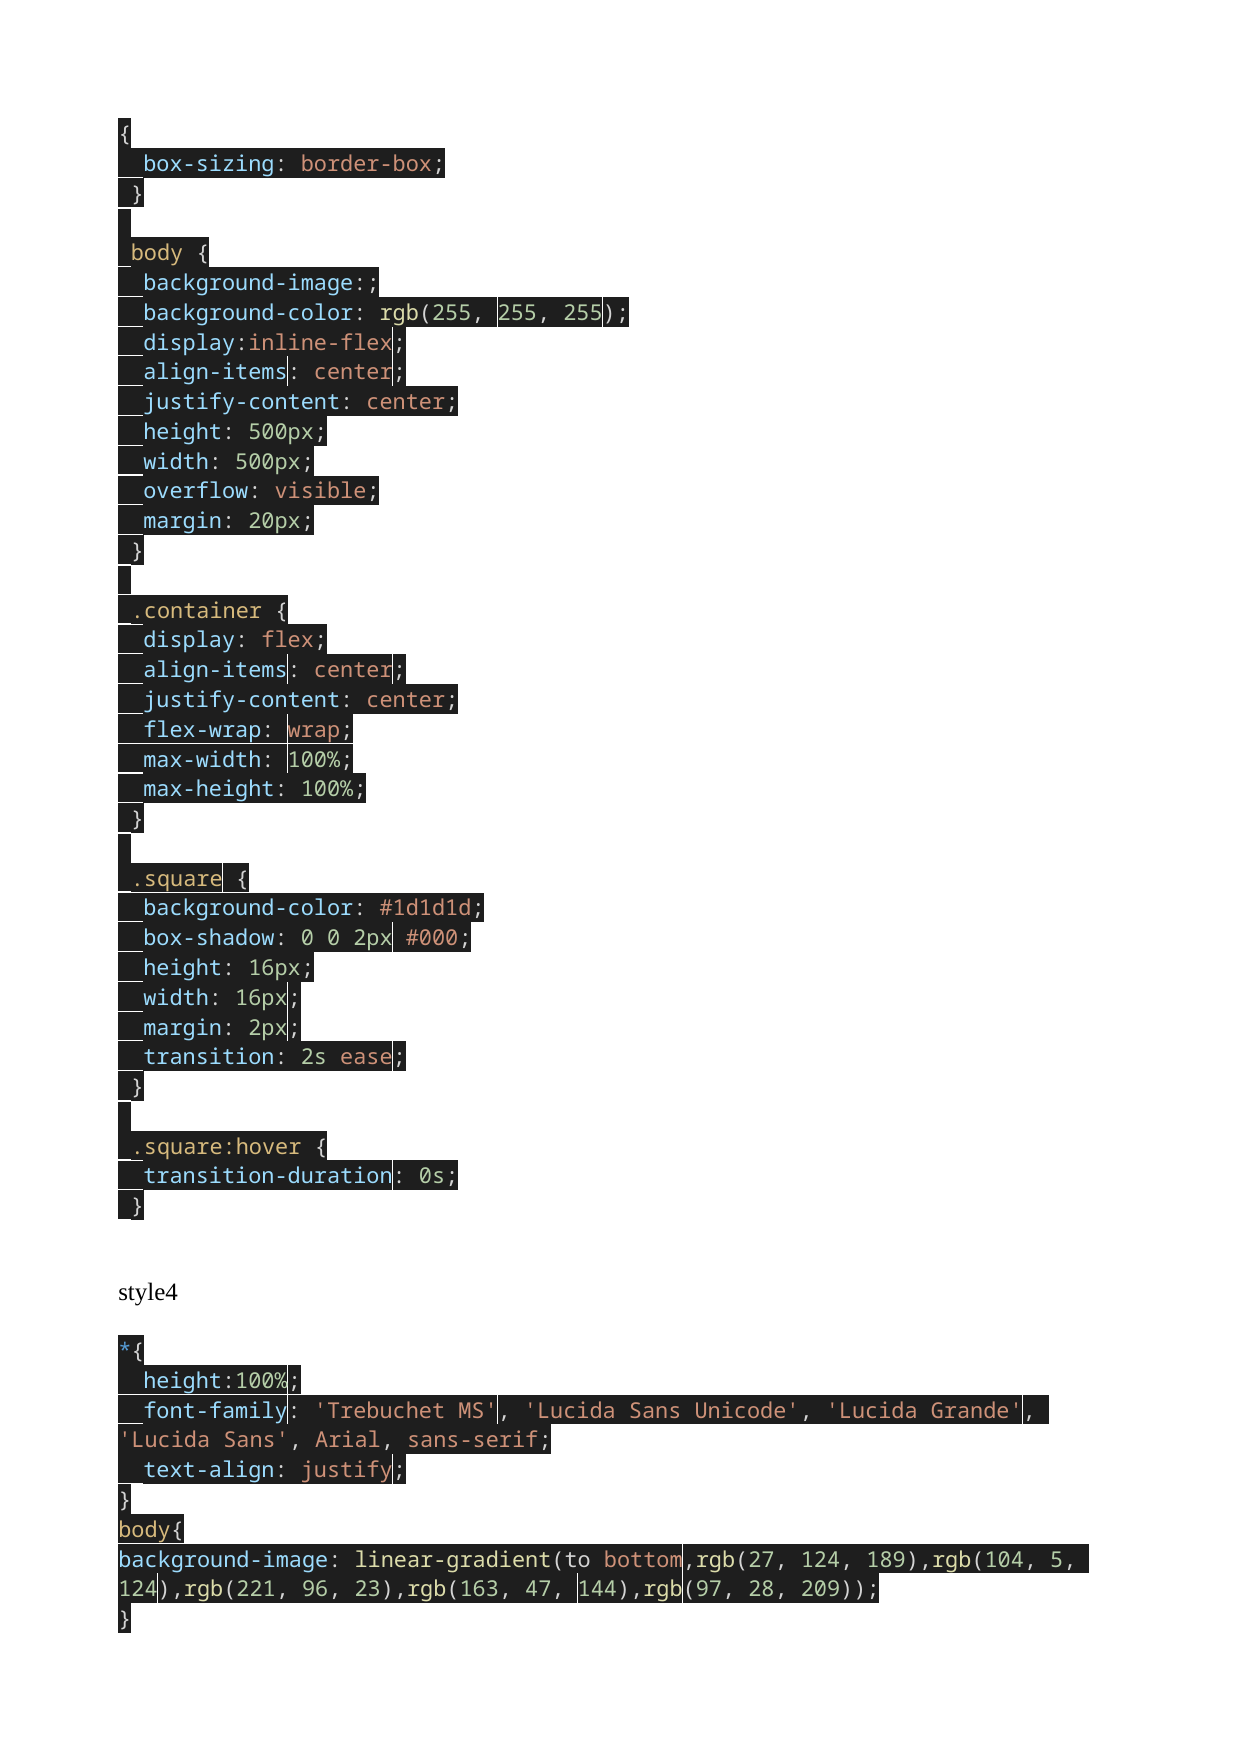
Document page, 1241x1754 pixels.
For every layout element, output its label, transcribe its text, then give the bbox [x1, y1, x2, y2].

text style4 [118, 1277, 1122, 1306]
text max-height: 100%; [118, 773, 1122, 803]
text body{ [118, 1514, 1122, 1543]
text background-color: rgb(255, 255, 255); [118, 297, 1122, 327]
text text-align: justify; [118, 1454, 1122, 1484]
text width: 16px; [118, 982, 1122, 1012]
text } [118, 1484, 1122, 1514]
text background-image:; [118, 267, 1122, 297]
text .square:hover { [118, 1131, 1122, 1160]
text display:inline-flex; [118, 327, 1122, 356]
text margin: 20px; [118, 505, 1122, 535]
text height: 16px; [118, 952, 1122, 982]
text background-image: linear-gradient(to bottom,rgb(27, 124, 189),rgb(104, 5, 124),rgb(221, 96, 23),rgb(163, 47, 144),rgb(97, 28, 209)); [118, 1543, 1122, 1603]
text overflow: visible; [118, 476, 1122, 505]
text } [118, 1603, 1122, 1633]
text } [118, 535, 1122, 565]
text box-shadow: 0 0 2px #000; [118, 922, 1122, 952]
text } [118, 803, 1122, 833]
text transition: 2s ease; [118, 1041, 1122, 1071]
text margin: 2px; [118, 1012, 1122, 1041]
text height:100%; [118, 1365, 1122, 1394]
text align-items: center; [118, 356, 1122, 386]
text font-family: 'Trebuchet MS', 'Lucida Sans Unicode', 'Lucida Grande', 'Lucida Sans', Arial, sans-serif; [118, 1394, 1122, 1454]
text .square { [118, 863, 1122, 892]
text { [118, 118, 1122, 148]
text transition-duration: 0s; [118, 1160, 1122, 1190]
text background-color: #1d1d1d; [118, 892, 1122, 922]
text .container { [118, 594, 1122, 624]
text body { [118, 237, 1122, 267]
text *{ [118, 1335, 1122, 1365]
text height: 500px; [118, 416, 1122, 446]
text flex-wrap: wrap; [118, 714, 1122, 743]
text justify-content: center; [118, 684, 1122, 714]
text } [118, 178, 1122, 207]
text width: 500px; [118, 446, 1122, 476]
text align-items: center; [118, 654, 1122, 684]
text max-width: 100%; [118, 743, 1122, 773]
text box-sizing: border-box; [118, 148, 1122, 178]
text } [118, 1190, 1122, 1220]
text justify-content: center; [118, 386, 1122, 416]
text display: flex; [118, 624, 1122, 654]
text } [118, 1071, 1122, 1101]
